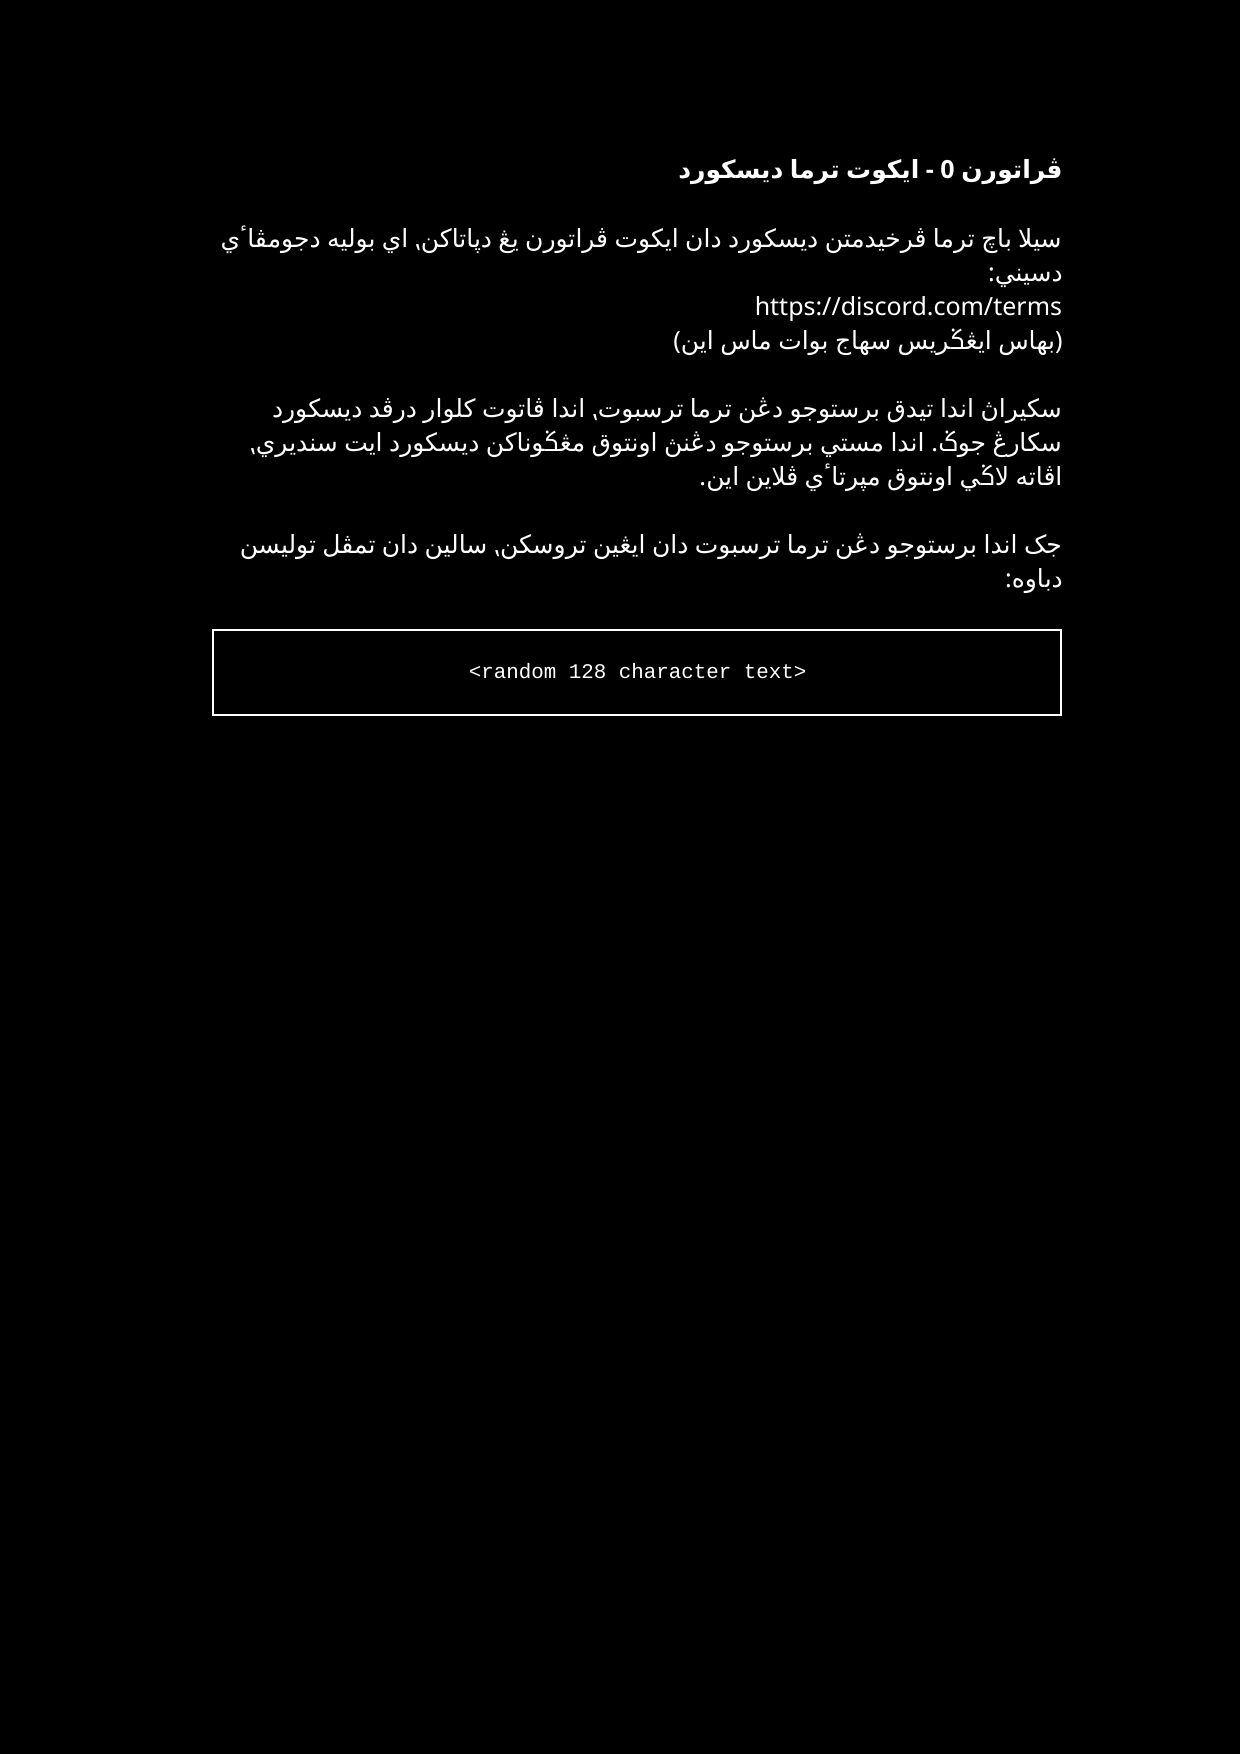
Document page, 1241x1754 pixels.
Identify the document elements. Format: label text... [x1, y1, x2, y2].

text https://discord.com/terms [212, 288, 1062, 322]
text (بهاس ايڠݢريس سهاج بوات ماس اين) [212, 322, 1062, 357]
text سيلا باچ ترما ڤرخيدمتن ديسکورد دان ايکوت ڤراتورن يڠ دڽاتاکن⹁ اي بوليه دجومڤاٴي دسيني: [212, 220, 1062, 288]
text سکيراڽ اندا تيدق برستوجو دڠن ترما ترسبوت⹁ اندا ڤاتوت کلوار درڤد ديسکورد سکارڠ جوݢ. اندا مستي برستوجو دڠنڽ اونتوق مڠݢوناکن ديسکورد ايت سنديري⹁ اڤاته لاݢي اونتوق مڽرتاٴي ڤلاين اين. جک اندا برستوجو دڠن ترما ترسبوت دان ايڠين تروسکن⹁ سالين دان تمڤل توليسن دباوه: [212, 391, 1062, 595]
text ڤراتورن 0 - ايکوت ترما ديسکورد [212, 152, 1062, 186]
text <random 128 character text> [214, 631, 1060, 714]
